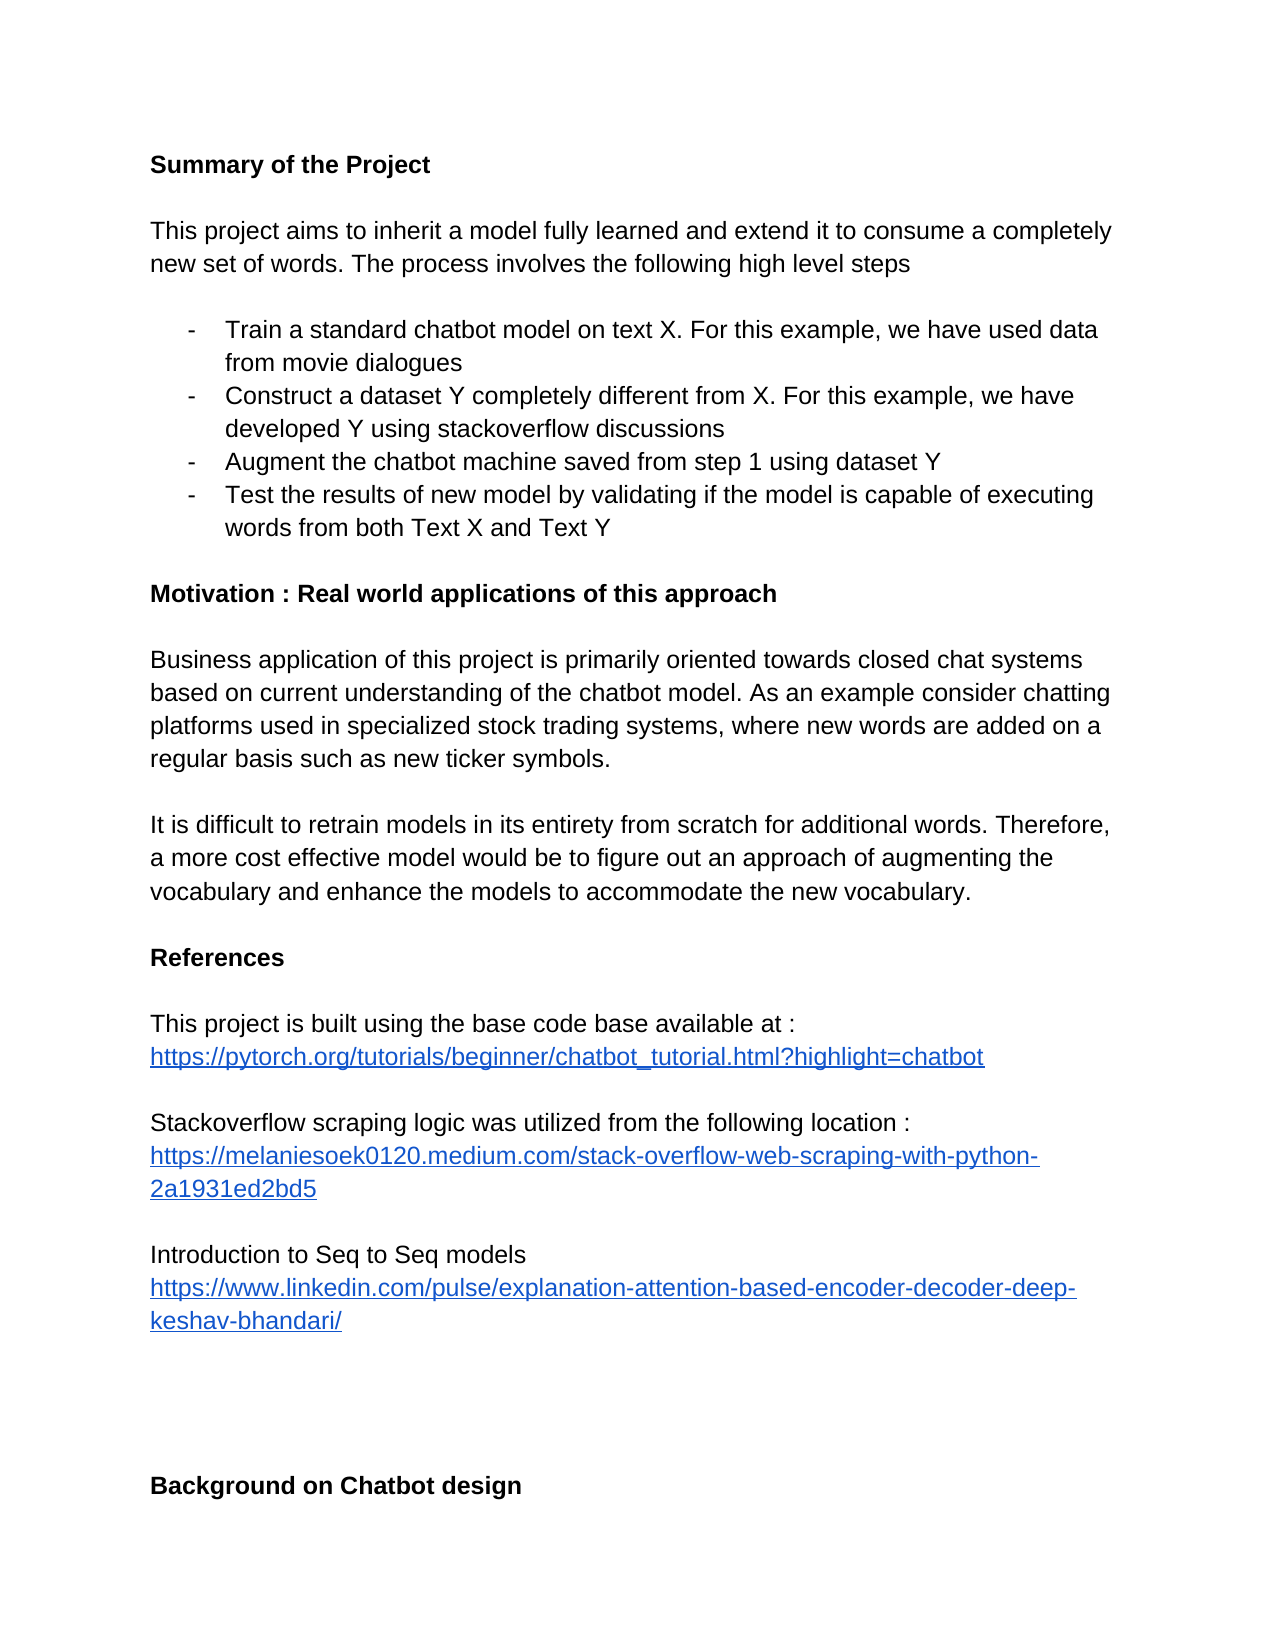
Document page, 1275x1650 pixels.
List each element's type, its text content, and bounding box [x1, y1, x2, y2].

text Background on Chatbot design [150, 1471, 1125, 1499]
text This project aims to inherit a model fully learned and extend it to consume a completely new set of words. The process involves the following high level steps [150, 216, 1125, 278]
text https://www.linkedin.com/pulse/explanation-attention-based-encoder-decoder-deep-keshav-bhandari/ [150, 1273, 1125, 1334]
text Business application of this project is primarily oriented towards closed chat systems based on current understanding of the chatbot model. As an example consider chatting platforms used in specialized stock trading systems, where new words are added on a regular basis such as new ticker symbols. [150, 645, 1125, 773]
list Augment the chatbot machine saved from step 1 using dataset Y [187, 447, 1125, 476]
text This project is built using the base code base available at : [150, 1008, 1125, 1037]
text References [150, 942, 1125, 971]
text It is difficult to retrain models in its entirety from scratch for additional words. Therefore, a more cost effective model would be to figure out an approach of augmenting the vocabulary and enhance the models to accommodate the new vocabulary. [150, 810, 1125, 905]
text Introduction to Seq to Seq models [150, 1240, 1125, 1268]
text Summary of the Project [150, 150, 1125, 179]
text https://pytorch.org/tutorials/beginner/chatbot_tutorial.html?highlight=chatbot [150, 1042, 1125, 1070]
list Construct a dataset Y completely different from X. For this example, we have developed Y using stackoverflow discussions [187, 381, 1125, 443]
list Test the results of new model by validating if the model is capable of executing words from both Text X and Text Y [187, 480, 1125, 542]
text Stackoverflow scraping logic was utilized from the following location : [150, 1108, 1125, 1136]
list Train a standard chatbot model on text X. For this example, we have used data from movie dialogues [187, 315, 1125, 377]
text Motivation : Real world applications of this approach [150, 579, 1125, 608]
text https://melaniesoek0120.medium.com/stack-overflow-web-scraping-with-python-2a1931ed2bd5 [150, 1141, 1125, 1202]
